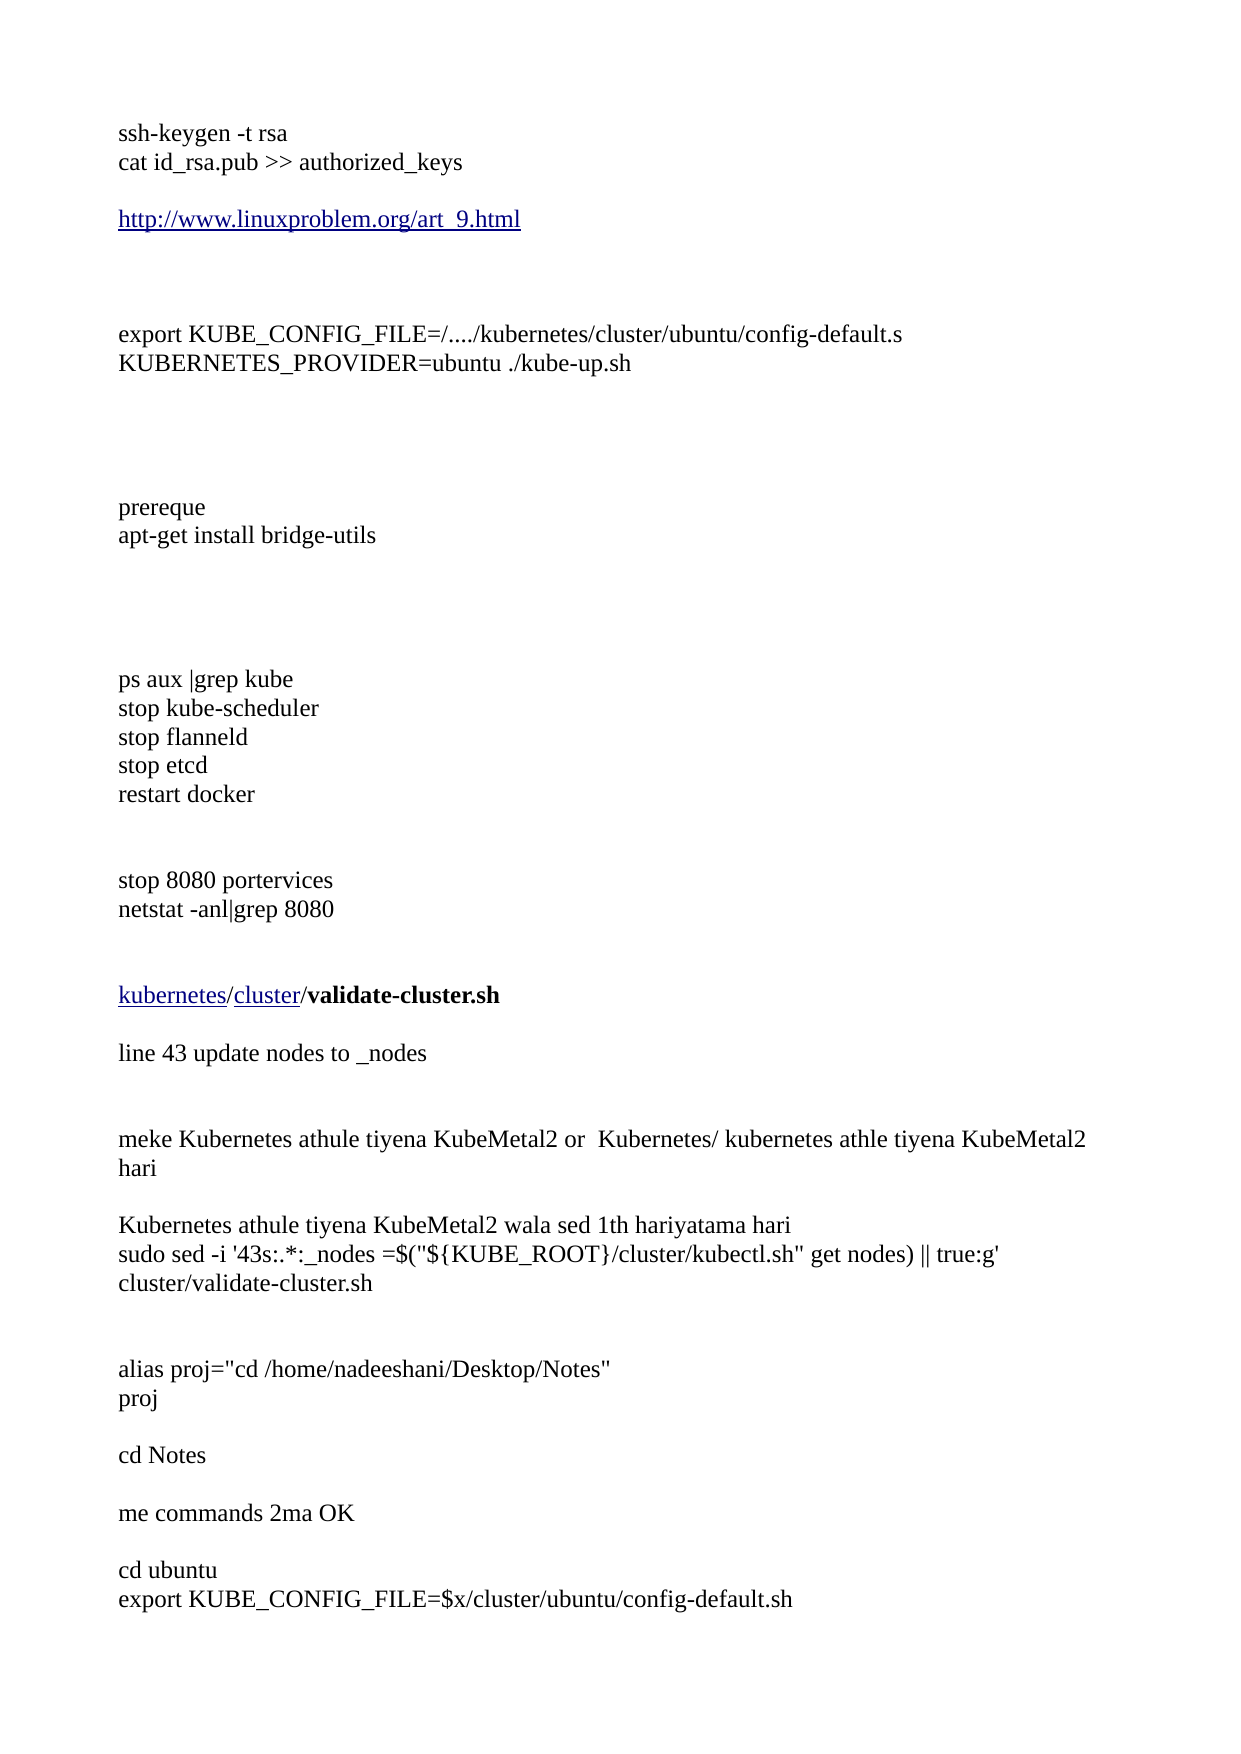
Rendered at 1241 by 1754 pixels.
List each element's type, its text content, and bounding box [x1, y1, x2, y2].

text proj [118, 1383, 1122, 1412]
text ps aux |grep kube [118, 664, 1122, 693]
text http://www.linuxproblem.org/art_9.html [118, 204, 1122, 233]
text restart docker [118, 779, 1122, 808]
text apt-get install bridge-utils [118, 521, 1122, 549]
text cd Notes [118, 1441, 1122, 1469]
text cd ubuntu [118, 1556, 1122, 1584]
text kubernetes/cluster/validate-cluster.sh [118, 981, 1122, 1009]
text export KUBE_CONFIG_FILE=/..../kubernetes/cluster/ubuntu/config-default.s [118, 319, 1122, 348]
text Kubernetes athule tiyena KubeMetal2 wala sed 1th hariyatama hari [118, 1211, 1122, 1239]
text sudo sed -i '43s:.*:_nodes =$("${KUBE_ROOT}/cluster/kubectl.sh" get nodes) || true:g' cluster/validate-cluster.sh [118, 1239, 1122, 1297]
text meke Kubernetes athule tiyena KubeMetal2 or Kubernetes/ kubernetes athle tiyena KubeMetal2 hari [118, 1124, 1122, 1182]
text stop 8080 portervices [118, 866, 1122, 894]
text KUBERNETES_PROVIDER=ubuntu ./kube-up.sh [118, 348, 1122, 377]
text prereque [118, 492, 1122, 521]
text alias proj="cd /home/nadeeshani/Desktop/Notes" [118, 1354, 1122, 1383]
text me commands 2ma OK [118, 1498, 1122, 1527]
text stop flanneld [118, 722, 1122, 751]
text ssh-keygen -t rsa [118, 118, 1122, 147]
text netstat -anl|grep 8080 [118, 894, 1122, 923]
text line 43 update nodes to _nodes [118, 1038, 1122, 1067]
text export KUBE_CONFIG_FILE=$x/cluster/ubuntu/config-default.sh [118, 1584, 1122, 1613]
text stop kube-scheduler [118, 693, 1122, 722]
text cat id_rsa.pub >> authorized_keys [118, 147, 1122, 176]
text stop etcd [118, 751, 1122, 779]
